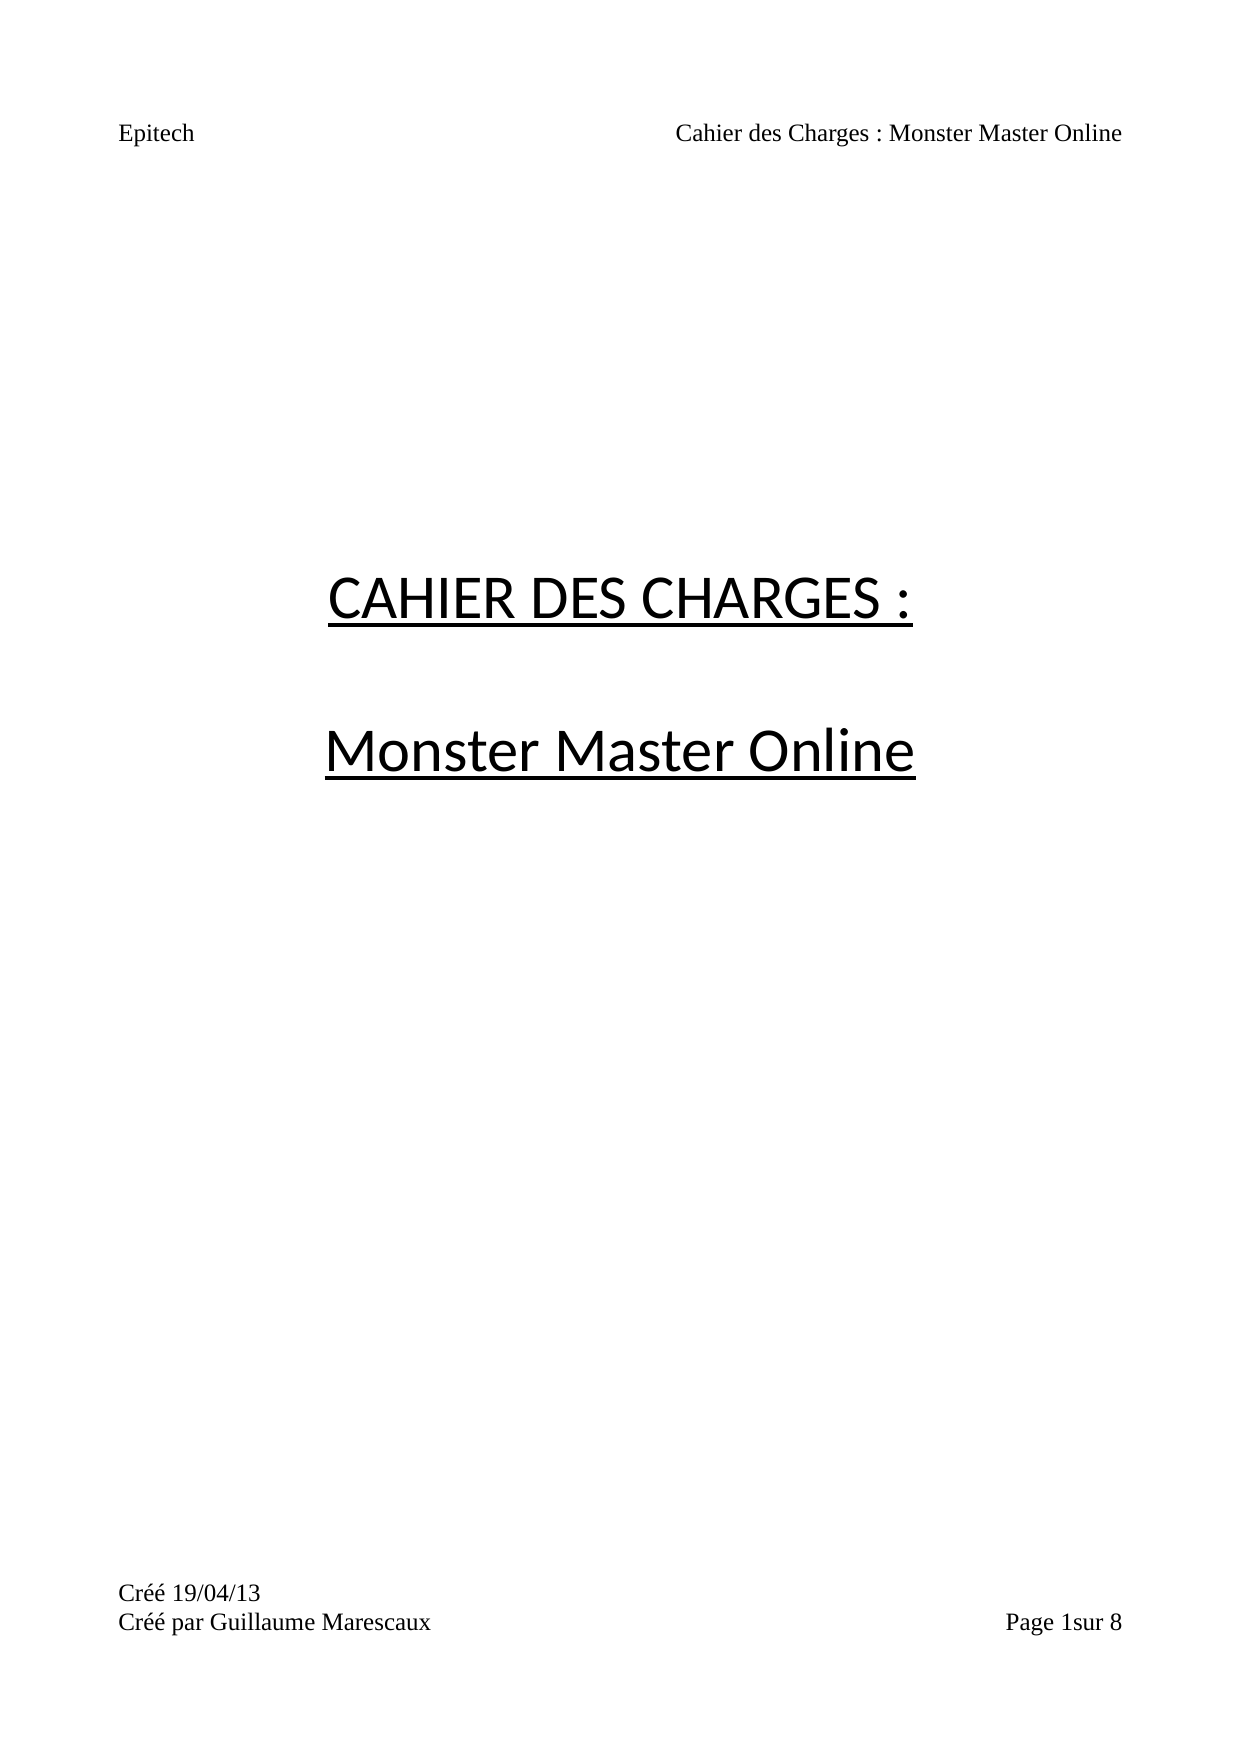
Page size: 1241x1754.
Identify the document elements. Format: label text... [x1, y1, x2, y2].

text Monster Master Online [118, 711, 1122, 787]
text CAHIER DES CHARGES : [118, 558, 1122, 634]
